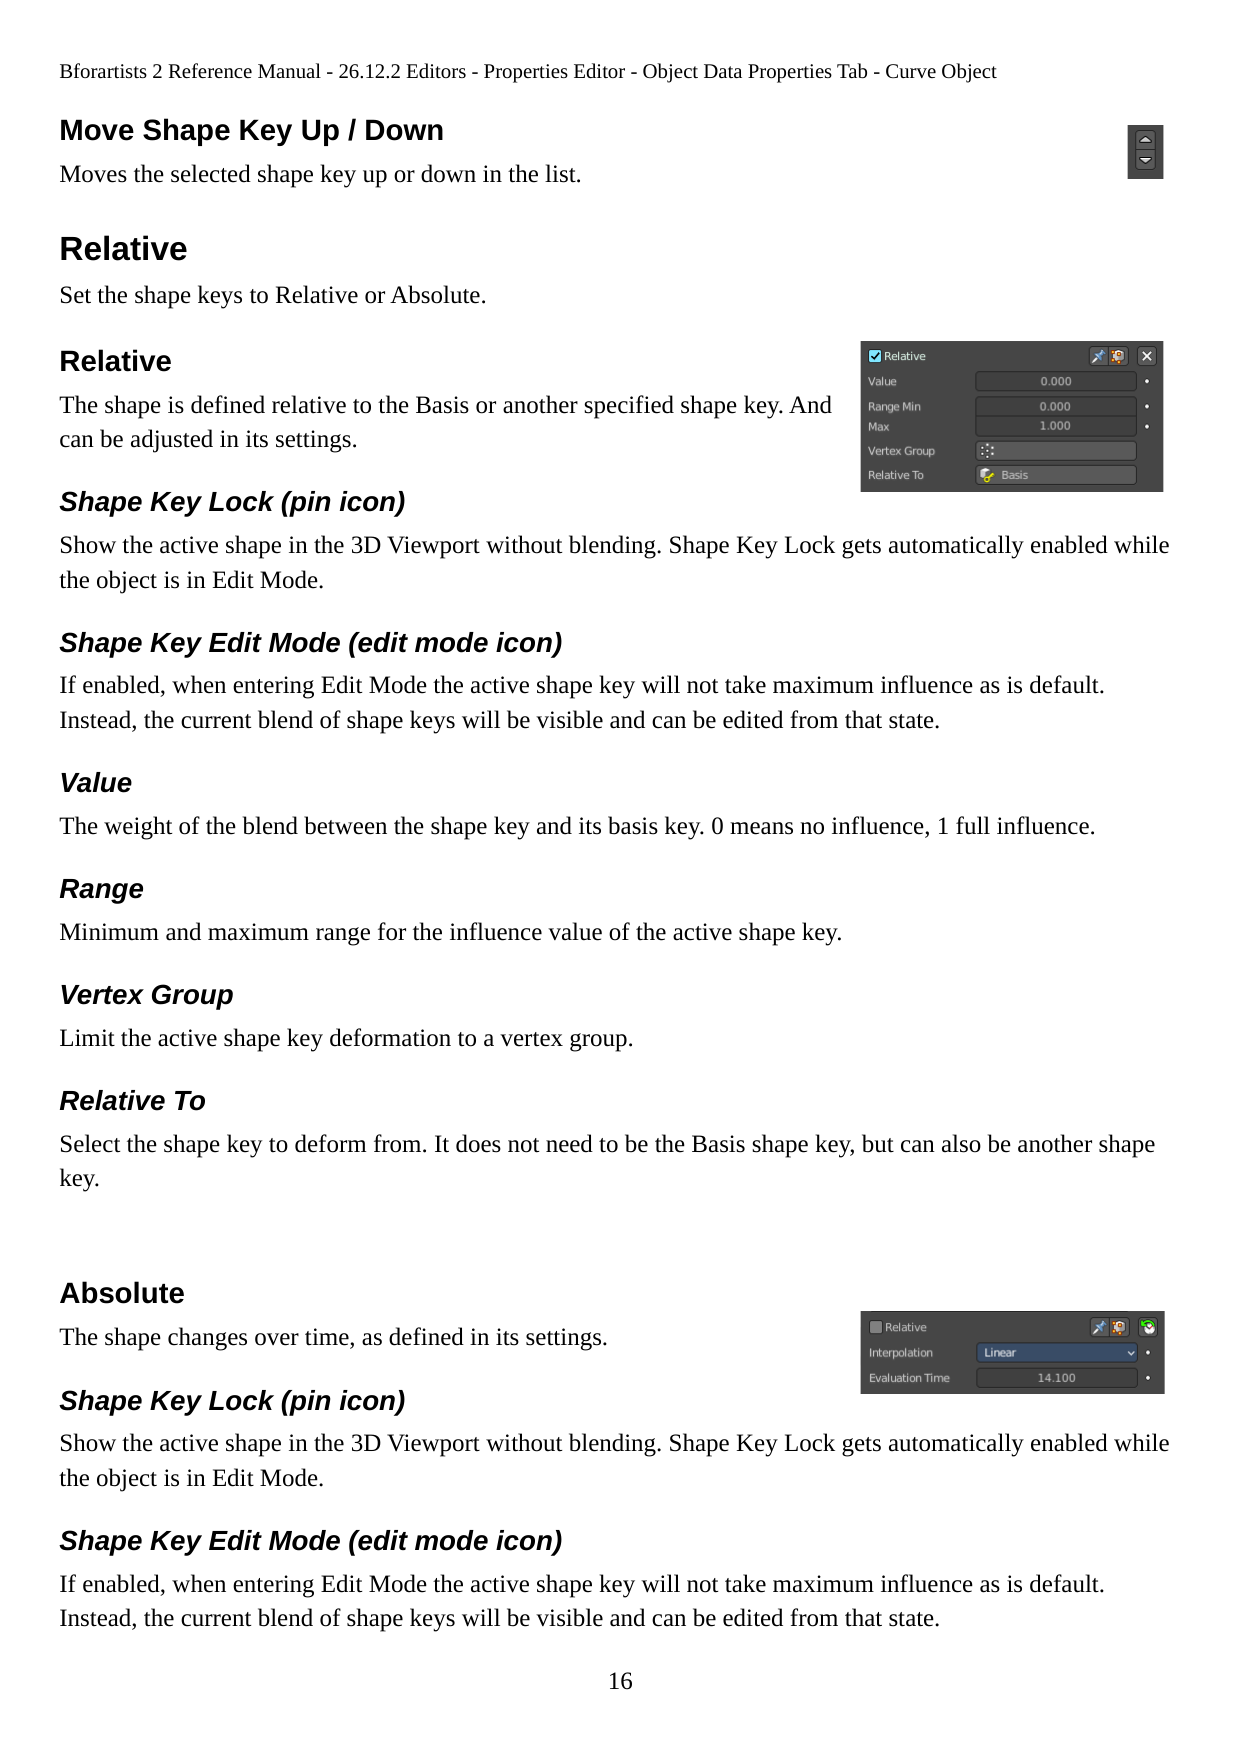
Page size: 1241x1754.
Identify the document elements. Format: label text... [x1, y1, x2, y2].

text Set the shape keys to Relative or Absolute. [59, 280, 1181, 309]
subtitle Shape Key Edit Mode (edit mode icon) [59, 626, 1181, 658]
subtitle Relative [59, 229, 1181, 267]
subtitle Value [59, 767, 1181, 798]
text Show the active shape in the 3D Viewport without blending. Shape Key Lock gets automatically enabled while the object is in Edit Mode. [59, 1428, 1181, 1491]
subtitle Relative [59, 343, 860, 377]
text The shape changes over time, as defined in its settings. [59, 1322, 860, 1351]
subtitle Range [59, 873, 1181, 904]
subtitle Move Shape Key Up / Down [59, 113, 1181, 146]
subtitle Shape Key Lock (pin icon) [59, 486, 1181, 518]
subtitle Relative To [59, 1084, 1181, 1116]
text Limit the active shape key deformation to a vertex group. [59, 1023, 1181, 1052]
subtitle Shape Key Edit Mode (edit mode icon) [59, 1524, 1181, 1556]
subtitle Shape Key Lock (pin icon) [59, 1384, 1181, 1416]
subtitle Absolute [59, 1276, 1181, 1310]
text The shape is defined relative to the Basis or another specified shape key. And can be adjusted in its settings. [59, 390, 860, 453]
subtitle Vertex Group [59, 978, 1181, 1010]
text The weight of the blend between the shape key and its basis key. 0 means no influence, 1 full influence. [59, 811, 1181, 840]
text If enabled, when entering Edit Mode the active shape key will not take maximum influence as is default. Instead, the current blend of shape keys will be visible and can be edited from that state. [59, 1569, 1181, 1632]
text Show the active shape in the 3D Viewport without blending. Shape Key Lock gets automatically enabled while the object is in Edit Mode. [59, 530, 1181, 593]
picture [860, 341, 1164, 492]
text Moves the selected shape key up or down in the list. [59, 159, 1181, 188]
picture [1127, 125, 1164, 179]
subtitle [1164, 343, 1181, 377]
text Minimum and maximum range for the influence value of the active shape key. [59, 917, 1181, 946]
text Select the shape key to deform from. It does not need to be the Basis shape key, but can also be another shape key. [59, 1129, 1181, 1192]
picture [860, 1311, 1165, 1394]
text If enabled, when entering Edit Mode the active shape key will not take maximum influence as is default. Instead, the current blend of shape keys will be visible and can be edited from that state. [59, 671, 1181, 734]
